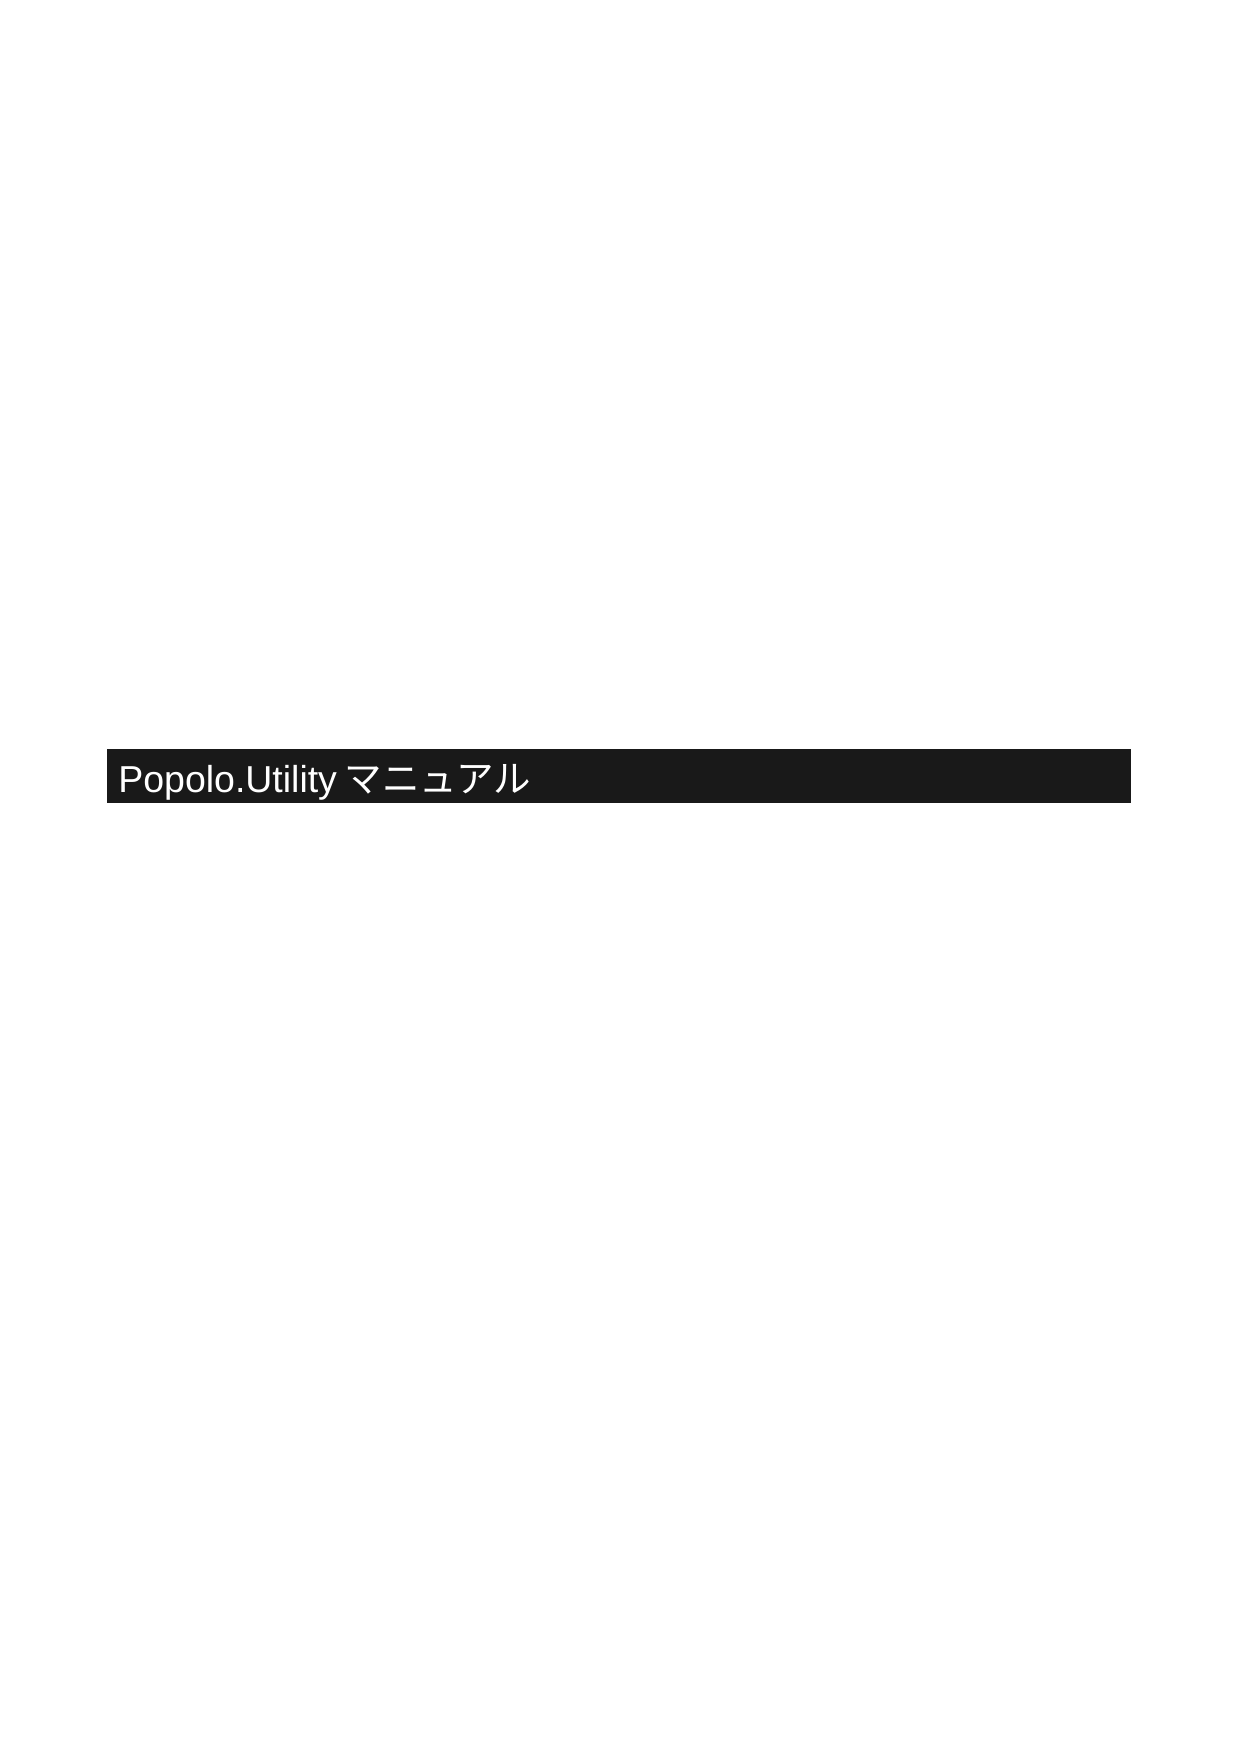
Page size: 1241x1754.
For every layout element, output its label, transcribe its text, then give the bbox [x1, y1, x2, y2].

table_header Popolo.Utilityマニュアル [107, 749, 1131, 803]
